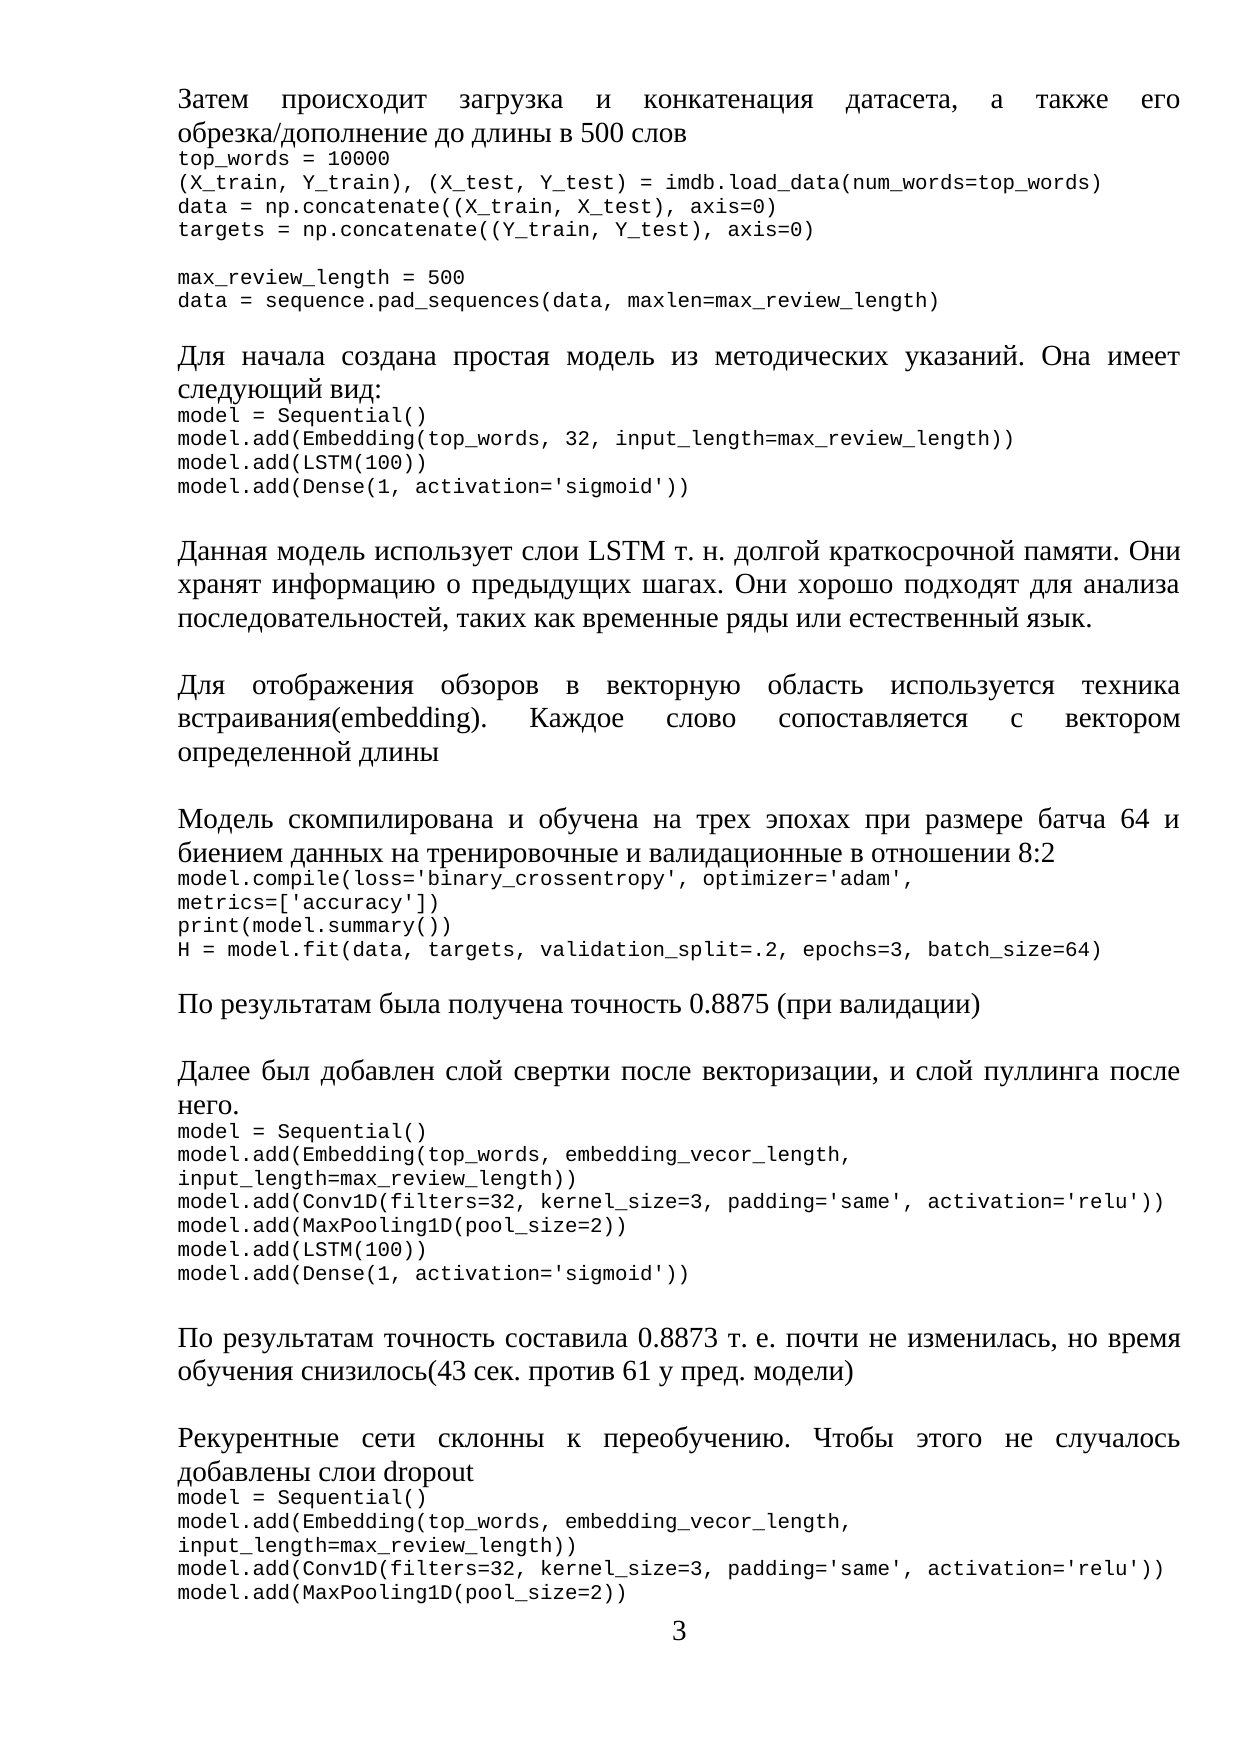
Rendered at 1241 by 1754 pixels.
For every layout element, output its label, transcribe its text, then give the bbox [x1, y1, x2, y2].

text model = Sequential() [177, 405, 1181, 428]
text model.add(Dense(1, activation='sigmoid')) [177, 1262, 1181, 1286]
text model.add(Conv1D(filters=32, kernel_size=3, padding='same', activation='relu')) [177, 1558, 1181, 1582]
text print(model.summary()) [177, 916, 1181, 939]
text Далее был добавлен слой свертки после векторизации, и слой пуллинга после него. [177, 1053, 1181, 1121]
text model.add(LSTM(100)) [177, 1239, 1181, 1262]
text model.add(Embedding(top_words, embedding_vecor_length, input_length=max_review_length)) [177, 1511, 1181, 1558]
text Рекурентные сети склонны к переобучению. Чтобы этого не случалось добавлены слои dropout [177, 1420, 1181, 1487]
text Для отображения обзоров в векторную область используется техника встраивания(embedding). Каждое слово сопоставляется с вектором определенной длины [177, 667, 1181, 768]
text model.add(Dense(1, activation='sigmoid')) [177, 476, 1181, 499]
text По результатам точность составила 0.8873 т. е. почти не изменилась, но время обучения снизилось(43 сек. против 61 у пред. модели) [177, 1320, 1181, 1387]
text model.compile(loss='binary_crossentropy', optimizer='adam', metrics=['accuracy']) [177, 868, 1181, 916]
text Модель скомпилирована и обучена на трех эпохах при размере батча 64 и биением данных на тренировочные и валидационные в отношении 8:2 [177, 801, 1181, 868]
text (X_train, Y_train), (X_test, Y_test) = imdb.load_data(num_words=top_words) [177, 172, 1181, 196]
text model.add(Embedding(top_words, 32, input_length=max_review_length)) [177, 428, 1181, 452]
text model = Sequential() [177, 1121, 1181, 1144]
text Затем происходит загрузка и конкатенация датасета, а также его обрезка/дополнение до длины в 500 слов [177, 81, 1181, 148]
text model.add(MaxPooling1D(pool_size=2)) [177, 1215, 1181, 1239]
text model.add(MaxPooling1D(pool_size=2)) [177, 1582, 1181, 1606]
text max_review_length = 500 [177, 267, 1181, 290]
text model = Sequential() [177, 1487, 1181, 1511]
text По результатам была получена точность 0.8875 (при валидации) [177, 986, 1181, 1020]
text model.add(Embedding(top_words, embedding_vecor_length, input_length=max_review_length)) [177, 1144, 1181, 1192]
text targets = np.concatenate((Y_train, Y_test), axis=0) [177, 219, 1181, 243]
text model.add(LSTM(100)) [177, 452, 1181, 476]
text top_words = 10000 [177, 148, 1181, 172]
text data = sequence.pad_sequences(data, maxlen=max_review_length) [177, 290, 1181, 314]
text model.add(Conv1D(filters=32, kernel_size=3, padding='same', activation='relu')) [177, 1192, 1181, 1215]
text data = np.concatenate((X_train, X_test), axis=0) [177, 196, 1181, 219]
text Данная модель использует слои LSTM т. н. долгой краткосрочной памяти. Они хранят информацию о предыдущих шагах. Они хорошо подходят для анализа последовательностей, таких как временные ряды или естественный язык. [177, 533, 1181, 633]
text Для начала создана простая модель из методических указаний. Она имеет следующий вид: [177, 338, 1181, 405]
text H = model.fit(data, targets, validation_split=.2, epochs=3, batch_size=64) [177, 939, 1181, 963]
